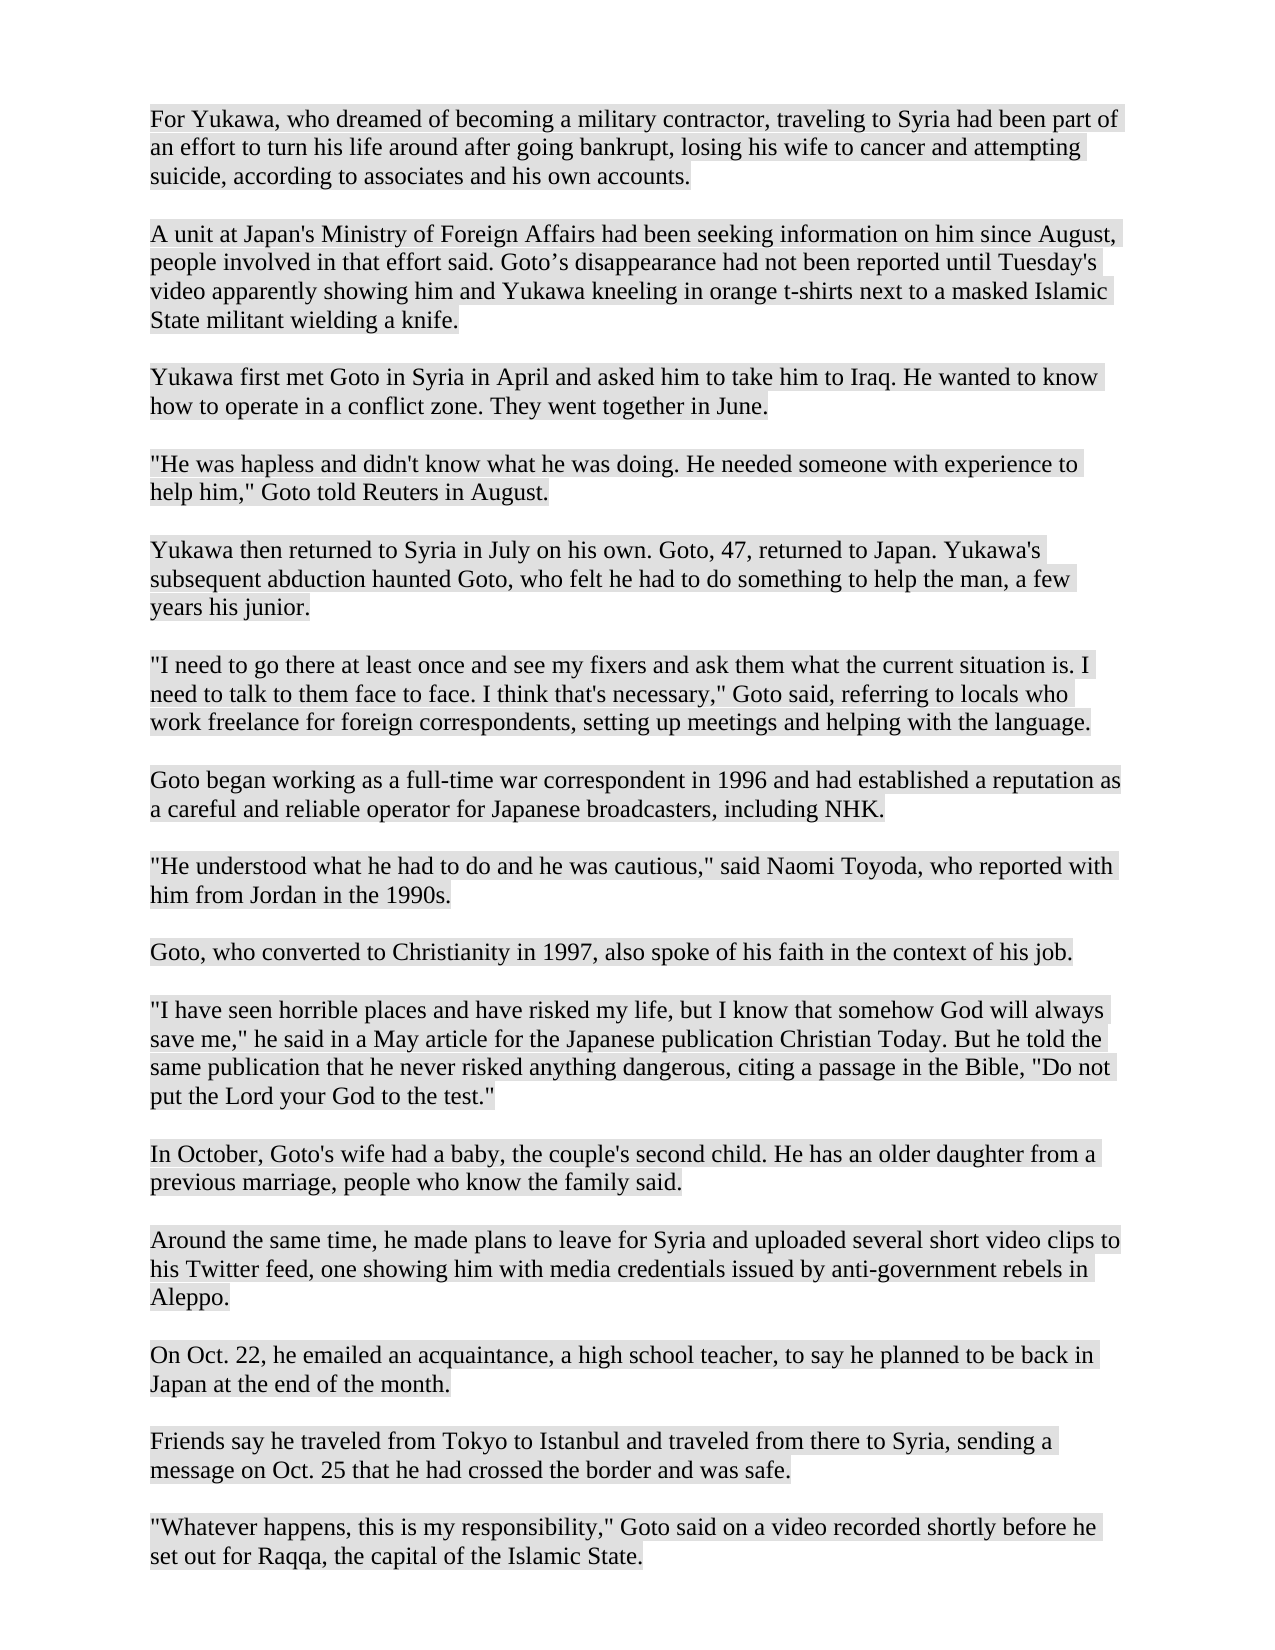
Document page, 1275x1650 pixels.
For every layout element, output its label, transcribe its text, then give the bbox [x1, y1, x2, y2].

text 這篇路透社報導提到，後藤健二在九零年代受洗成為基督徒，多次表達宗教信仰跟他所從事工作的關係。此次前往敘利亞，據傳是為了營救他的朋友即另一名人質湯川遙菜。 陳真 ================= IS人質後藤健二：熱血關懷戰地兒童的獨立新聞人 風傳媒 2015/01/22 恐怖組織「伊斯蘭國」綁架兩名日本人質，要脅日本政府在23日中午以前交出兩億美元（約合新台幣63億）贖金，否則就要處決人質。眼看期限將屆，日本政府目前正為如何營救人質傷透腦筋，但為何會有日本人落入「伊斯蘭國」手中？兩名人質湯川遙菜、後藤健二，又是什麼身份呢？ 關注困苦兒童處境的可敬新聞人 現年47歲的後藤健二是宮城縣仙台市人，1991年從法政大學畢業後就在媒體界任職，多前往非洲、中東等動亂地區取材。後藤在1990年代受洗，成為基督教徒。1996年成立Independent Press，專門報導世界各地處於困苦之中的兒童處境。他根據戰地採訪經驗寫成的《比起鑽石，我更想要和平：童兵心聲》（ダイヤモンドより平和がほしい？子ども兵士？ムリアの告白）一書，則拿下產經兒童出版文化賞的富士電視台獎。 後藤健二長年關心動亂地區的兒童，他在Independent Press網站的自我介紹中表示，戰亂、難民、貧困、愛滋病、兒童教育是他的關注所在。除了供稿給《朝日新聞》、NHK等日本新聞媒體，後藤也常應邀擔任國際新聞的評論人，在各級學校演講國際局勢與國際新聞動態。後藤也為聯合國兒童基金會、聯合國難民署等單位，提供非營利的媒體支援工作。 「日本的各位，請不要責怪敘利亞的人民」 《朝日新聞》報導，後藤似乎知道他這次深入「伊斯蘭國」凶多吉少，他在一段短片中表示：「這都是我自己的責任，日本的各位請不要責怪敘利亞的人民，拜託了。我一定會活著回來的。」由於後藤曾說要到敘利亞救出湯川，因此許多日媒都認為後藤此次深入「伊斯蘭國」地域，就是要尋找湯川下落。後藤曾與神戶學院教授杉木明子約定，要在11月3日到5日回信，但最後失約。杉木推測，後藤可能認為這個時間他就可以離開敘利亞，可惜因為嚮導背叛而落入絕境。 為敘利亞民眾募款奔走演說的後藤健二。（聯合國兒童基金會網站） ============ Japanese reporter's bid to save friend led to Islamic State abduction BY ANTONI SLODKOWSKI TOKYO Wed Jan 21, 2015 (Reuters) - It is an unlikely friendship that ties the fates of war correspondent Kenji Goto and troubled loner Haruna Yukawa, the two Japanese hostages for which Islamic State militants demanded a $200 million ransom this week. Yukawa was captured in August outside Aleppo. Goto, who had returned to Syria in late October to try to help his friend, had been missing since then. For Yukawa, who dreamed of becoming a military contractor, traveling to Syria had been part of an effort to turn his life around after going bankrupt, losing his wife to cancer and attempting suicide, according to associates and his own accounts. A unit at Japan's Ministry of Foreign Affairs had been seeking information on him since August, people involved in that effort said. Goto’s disappearance had not been reported until Tuesday's video apparently showing him and Yukawa kneeling in orange t-shirts next to a masked Islamic State militant wielding a knife. Yukawa first met Goto in Syria in April and asked him to take him to Iraq. He wanted to know how to operate in a conflict zone. They went together in June. "He was hapless and didn't know what he was doing. He needed someone with experience to help him," Goto told Reuters in August. Yukawa then returned to Syria in July on his own. Goto, 47, returned to Japan. Yukawa's subsequent abduction haunted Goto, who felt he had to do something to help the man, a few years his junior. "I need to go there at least once and see my fixers and ask them what the current situation is. I need to talk to them face to face. I think that's necessary," Goto said, referring to locals who work freelance for foreign correspondents, setting up meetings and helping with the language. Goto began working as a full-time war correspondent in 1996 and had established a reputation as a careful and reliable operator for Japanese broadcasters, including NHK. "He understood what he had to do and he was cautious," said Naomi Toyoda, who reported with him from Jordan in the 1990s. Goto, who converted to Christianity in 1997, also spoke of his faith in the context of his job. "I have seen horrible places and have risked my life, but I know that somehow God will always save me," he said in a May article for the Japanese publication Christian Today. But he told the same publication that he never risked anything dangerous, citing a passage in the Bible, "Do not put the Lord your God to the test." In October, Goto's wife had a baby, the couple's second child. He has an older daughter from a previous marriage, people who know the family said. Around the same time, he made plans to leave for Syria and uploaded several short video clips to his Twitter feed, one showing him with media credentials issued by anti-government rebels in Aleppo. On Oct. 22, he emailed an acquaintance, a high school teacher, to say he planned to be back in Japan at the end of the month. Friends say he traveled from Tokyo to Istanbul and traveled from there to Syria, sending a message on Oct. 25 that he had crossed the border and was safe. "Whatever happens, this is my responsibility," Goto said on a video recorded shortly before he set out for Raqqa, the capital of the Islamic State. That was the last time he was seen before the IS video this week. [150, 75, 1125, 1570]
